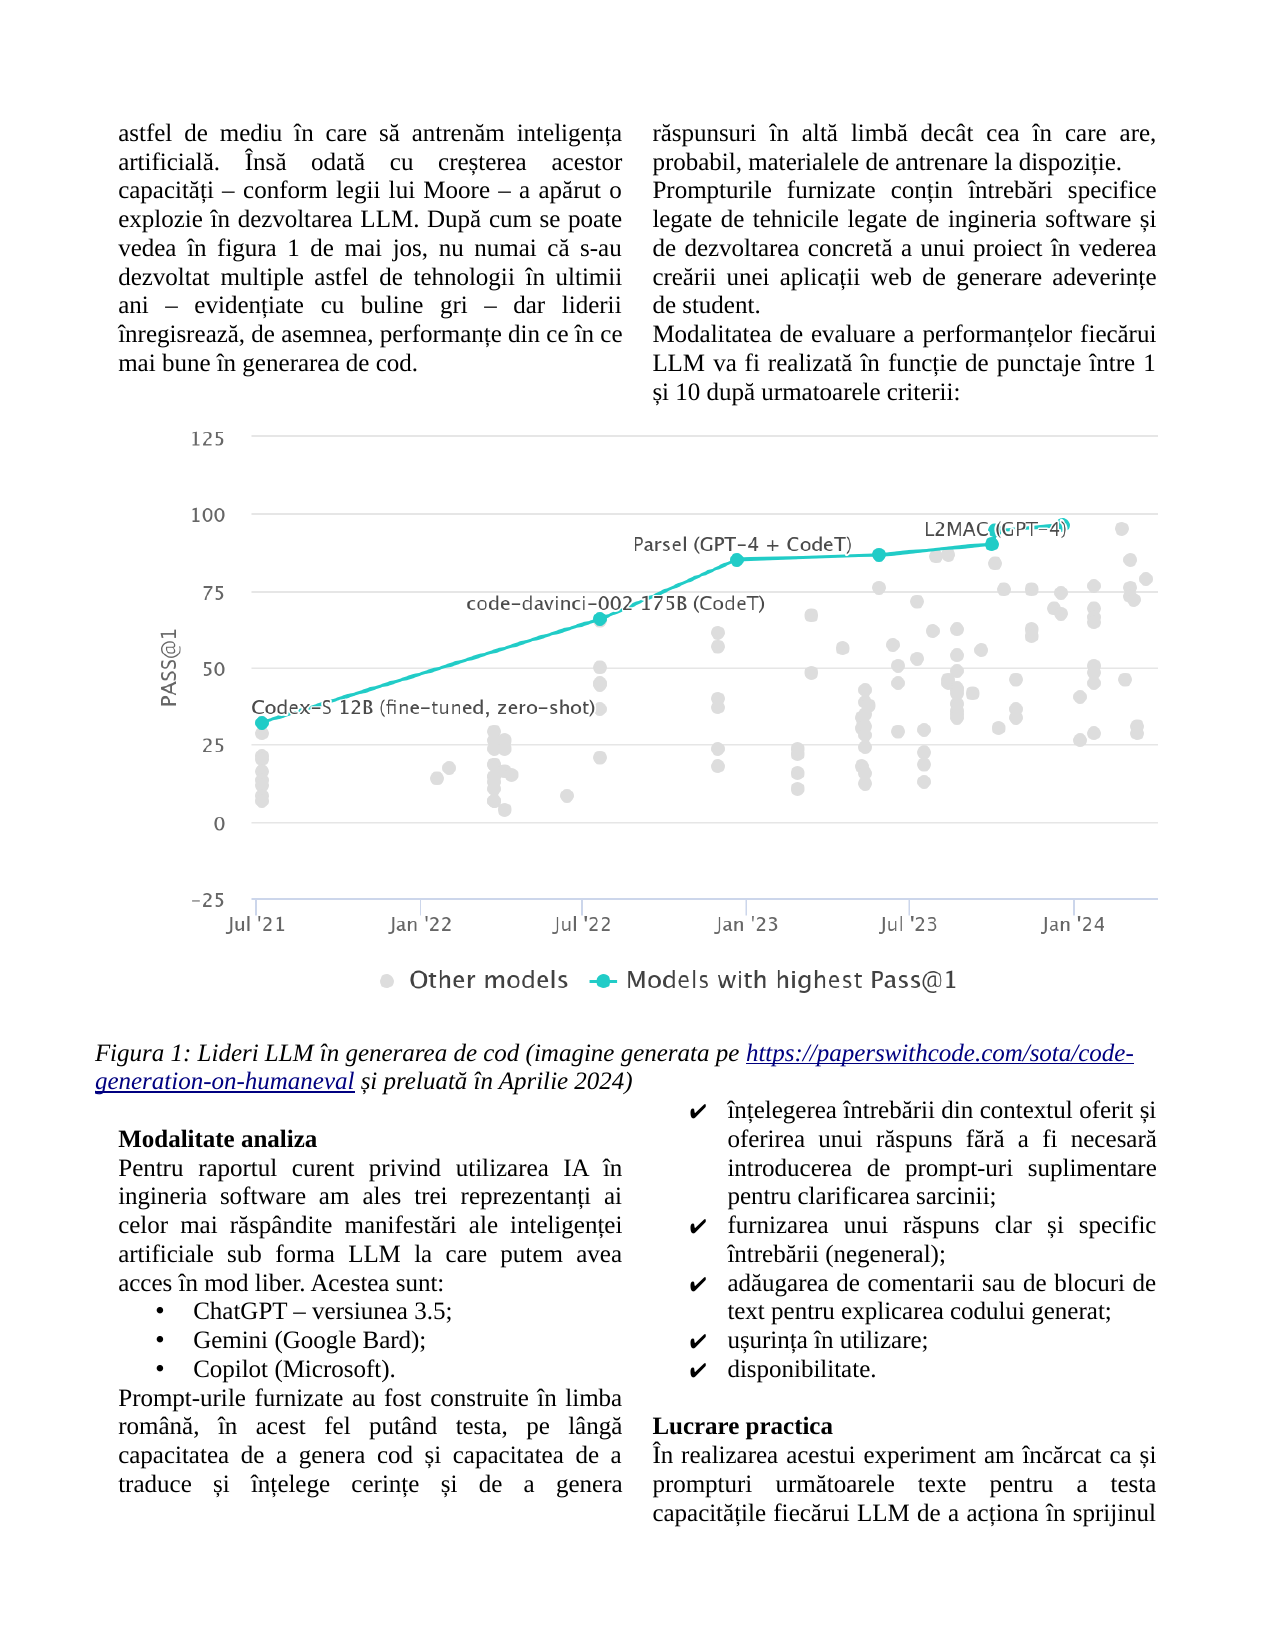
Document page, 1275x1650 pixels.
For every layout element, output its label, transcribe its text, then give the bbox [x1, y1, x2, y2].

text Modalitate analiza [118, 1124, 623, 1153]
text Prompturile furnizate conțin întrebări specifice legate de tehnicile legate de ingineria software și de dezvoltarea concretă a unui proiect în vederea creării unei aplicații web de generare adeverințe de student. [652, 176, 1157, 319]
list Gemini (Google Bard); [156, 1325, 623, 1354]
list înțelegerea întrebării din contextul oferit și oferirea unui răspuns fără a fi necesară introducerea de prompt-uri suplimentare pentru clarificarea sarcinii; [690, 1095, 1157, 1210]
list ușurința în utilizare; [690, 1325, 1157, 1354]
list disponibilitate. [690, 1354, 1157, 1383]
text astfel de mediu în care să antrenăm inteligența artificială. Însă odată cu creșterea acestor capacități – conform legii lui Moore – a apărut o explozie în dezvoltarea LLM. După cum se poate vedea în figura 1 de mai jos, nu numai că s-au dezvoltat multiple astfel de tehnologii în ultimii ani – evidențiate cu buline gri – dar liderii înregisrează, de asemnea, performanțe din ce în ce mai bune în generarea de cod. [118, 118, 623, 377]
text Modalitatea de evaluare a performanțelor fiecărui LLM va fi realizată în funcție de punctaje între 1 și 10 după urmatoarele criterii: [652, 319, 1157, 406]
text Prompt-urile furnizate au fost construite în limba română, în acest fel putând testa, pe lângă capacitatea de a genera cod și capacitatea de a traduce și înțelege cerințe și de a genera [118, 1383, 623, 1498]
text Pentru raportul curent privind utilizarea IA în ingineria software am ales trei reprezentanți ai celor mai răspândite manifestări ale inteligenței artificiale sub forma LLM la care putem avea acces în mod liber. Acestea sunt: [118, 1153, 623, 1296]
list furnizarea unui răspuns clar și specific întrebării (negeneral); [690, 1210, 1157, 1268]
list adăugarea de comentarii sau de blocuri de text pentru explicarea codului generat; [690, 1268, 1157, 1325]
text Lucrare practica [652, 1411, 1157, 1440]
picture [135, 419, 1175, 1026]
text În realizarea acestui experiment am încărcat ca și prompturi următoarele texte pentru a testa capacitățile fiecărui LLM de a acționa în sprijinul [652, 1440, 1157, 1526]
text răspunsuri în altă limbă decât cea în care are, probabil, materialele de antrenare la dispoziție. [652, 118, 1157, 176]
list ChatGPT – versiunea 3.5; [156, 1296, 623, 1325]
list Copilot (Microsoft). [156, 1354, 623, 1383]
text Figura 1: Lideri LLM în generarea de cod (imagine generata pe https://paperswithcode.com/sota/code-generation-on-humaneval și preluată în Aprilie 2024) [95, 419, 1216, 1095]
